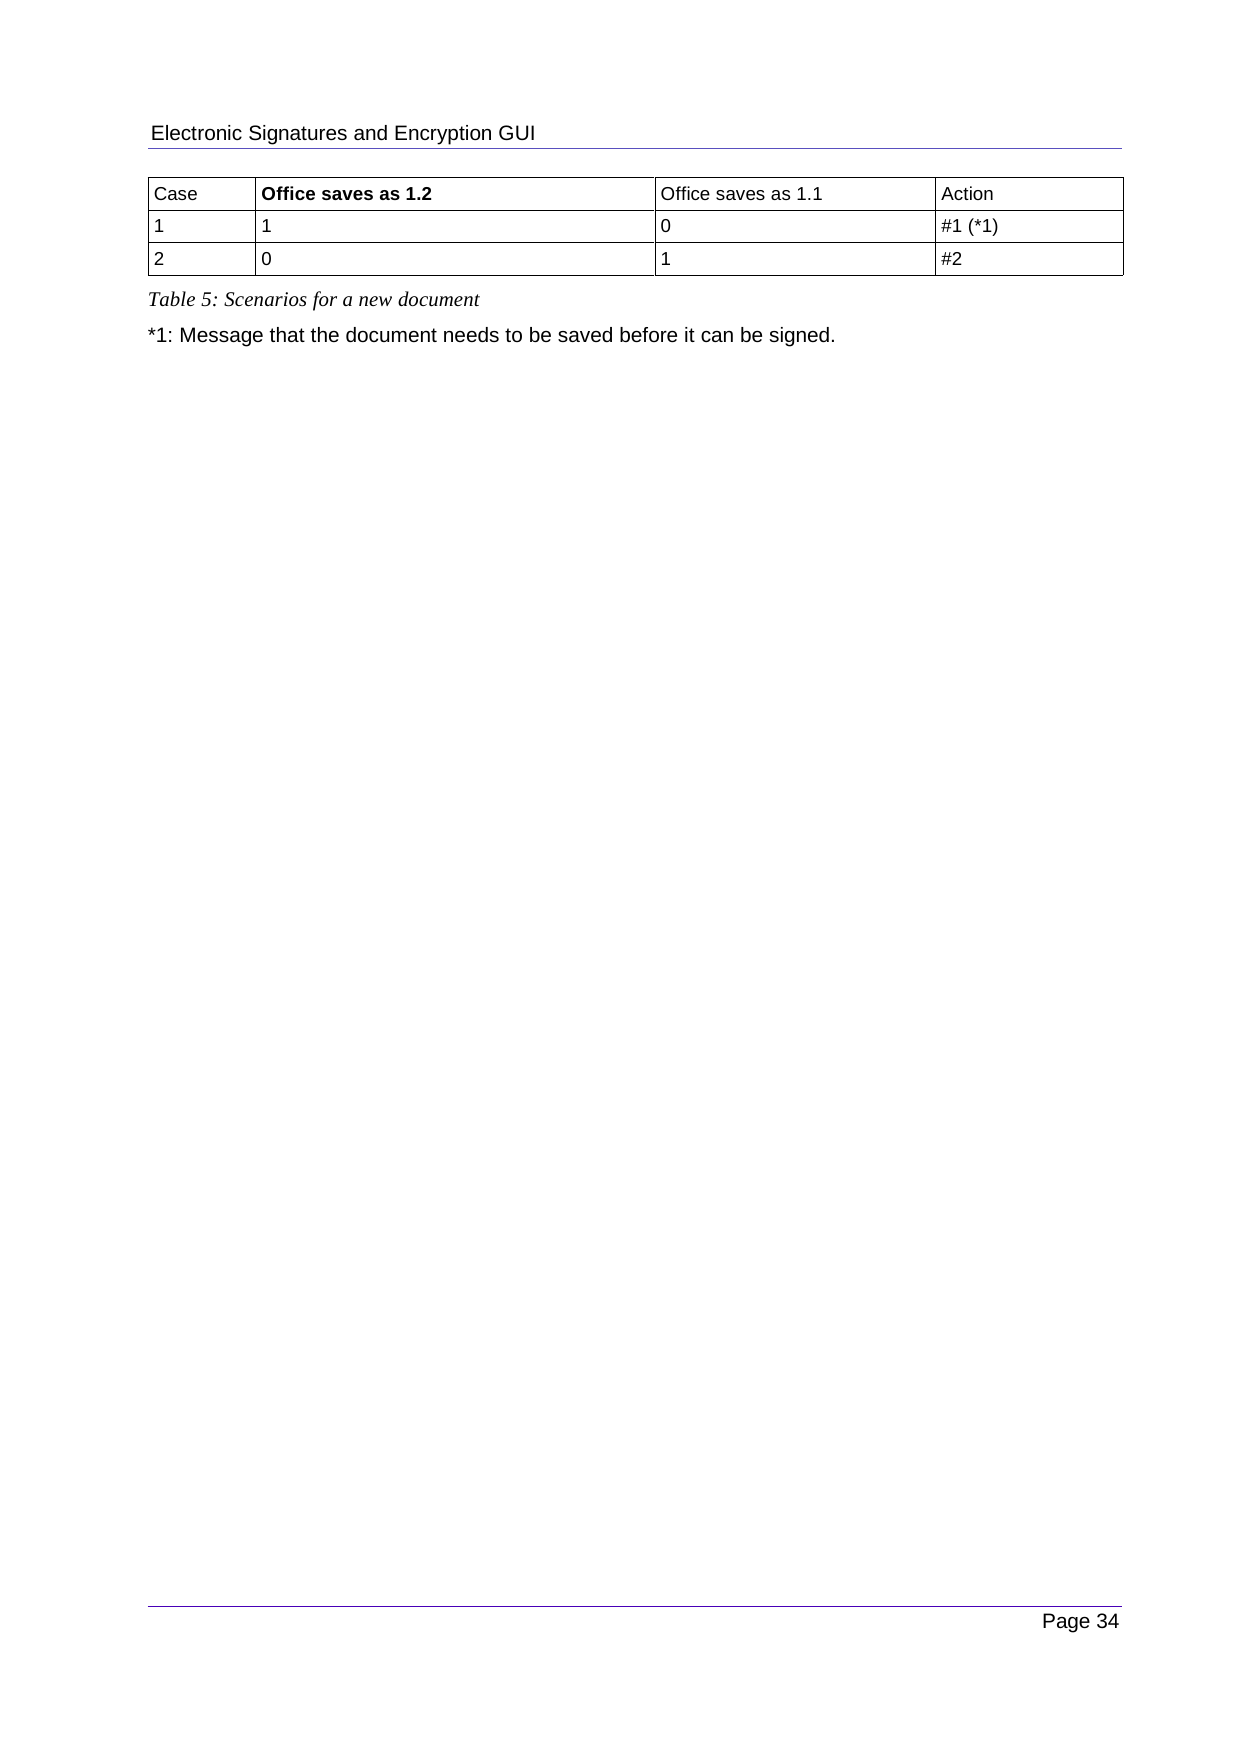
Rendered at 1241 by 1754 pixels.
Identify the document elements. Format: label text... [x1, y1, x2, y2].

table_header Case [149, 178, 255, 210]
table_cell 1 [256, 211, 654, 242]
table_header Office saves as 1.2 [256, 178, 654, 210]
table_cell 1 [149, 211, 255, 242]
table_cell 0 [656, 211, 935, 242]
table_header Office saves as 1.1 [656, 178, 935, 210]
table_cell #1 (*1) [936, 211, 1123, 242]
table_cell 2 [149, 243, 255, 275]
text Table 5: Scenarios for a new document [148, 287, 1122, 311]
table_cell #2 [936, 243, 1123, 275]
table_cell 0 [256, 243, 654, 275]
text *1: Message that the document needs to be saved before it can be signed. [148, 323, 1122, 347]
table_cell 1 [656, 243, 935, 275]
table_header Action [936, 178, 1123, 210]
